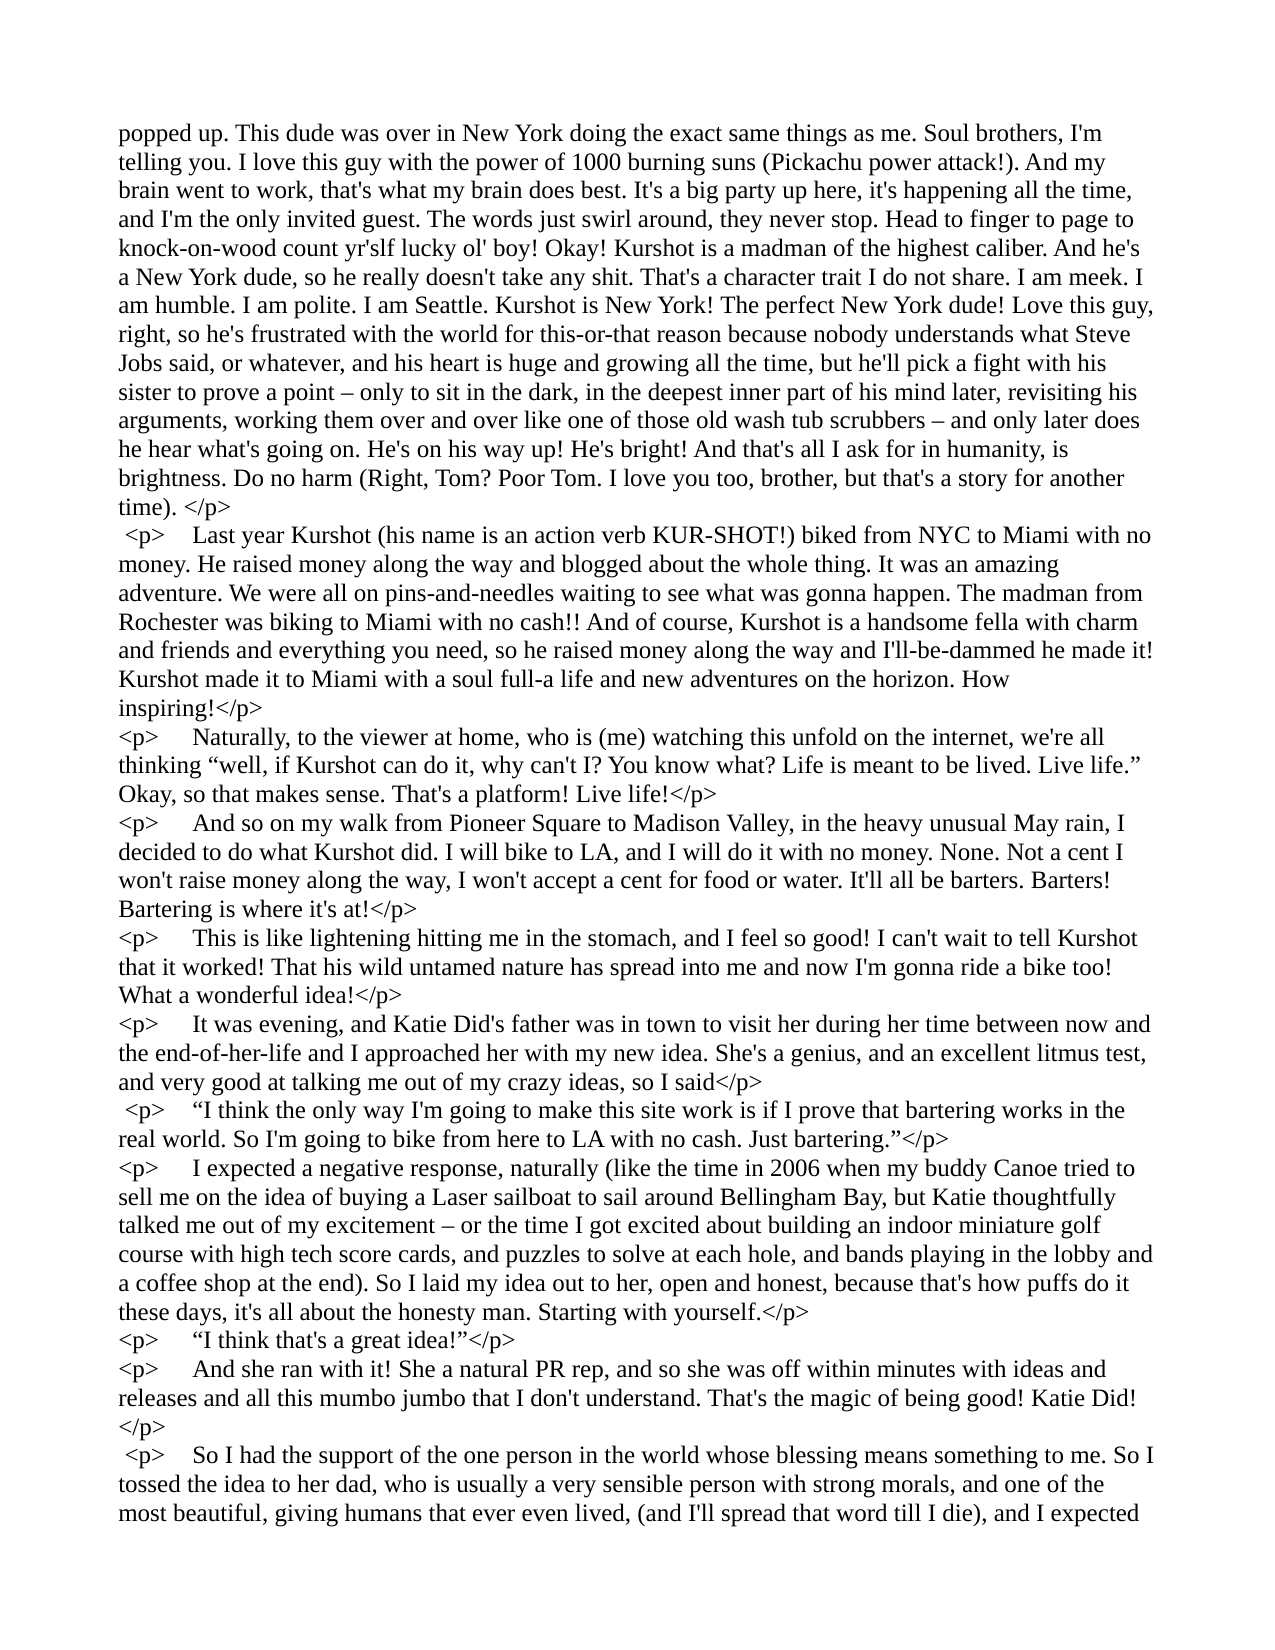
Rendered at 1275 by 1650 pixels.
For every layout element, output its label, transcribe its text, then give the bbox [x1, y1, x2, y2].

text <p> Last year Kurshot (his name is an action verb KUR-SHOT!) biked from NYC to Miami with no money. He raised money along the way and blogged about the whole thing. It was an amazing adventure. We were all on pins-and-needles waiting to see what was gonna happen. The madman from Rochester was biking to Miami with no cash!! And of course, Kurshot is a handsome fella with charm and friends and everything you need, so he raised money along the way and I'll-be-dammed he made it! Kurshot made it to Miami with a soul full-a life and new adventures on the horizon. How inspiring!</p> [118, 521, 1157, 722]
text <p> It was evening, and Katie Did's father was in town to visit her during her time between now and the end-of-her-life and I approached her with my new idea. She's a genius, and an excellent litmus test, and very good at talking me out of my crazy ideas, so I said</p> [118, 1009, 1157, 1096]
text <p> So I had the support of the one person in the world whose blessing means something to me. So I tossed the idea to her dad, who is usually a very sensible person with strong morals, and one of the most beautiful, giving humans that ever even lived, (and I'll spread that word till I die), and I expected [118, 1441, 1157, 1527]
text <p> Naturally, to the viewer at home, who is (me) watching this unfold on the internet, we're all thinking “well, if Kurshot can do it, why can't I? You know what? Life is meant to be lived. Live life.” [118, 722, 1157, 779]
text popped up. This dude was over in New York doing the exact same things as me. Soul brothers, I'm telling you. I love this guy with the power of 1000 burning suns (Pickachu power attack!). And my brain went to work, that's what my brain does best. It's a big party up here, it's happening all the time, and I'm the only invited guest. The words just swirl around, they never stop. Head to finger to page to knock-on-wood count yr'slf lucky ol' boy! Okay! Kurshot is a madman of the highest caliber. And he's a New York dude, so he really doesn't take any shit. That's a character trait I do not share. I am meek. I am humble. I am polite. I am Seattle. Kurshot is New York! The perfect New York dude! Love this guy, right, so he's frustrated with the world for this-or-that reason because nobody understands what Steve Jobs said, or whatever, and his heart is huge and growing all the time, but he'll pick a fight with his sister to prove a point – only to sit in the dark, in the deepest inner part of his mind later, revisiting his arguments, working them over and over like one of those old wash tub scrubbers – and only later does he hear what's going on. He's on his way up! He's bright! And that's all I ask for in humanity, is brightness. Do no harm (Right, Tom? Poor Tom. I love you too, brother, but that's a story for another time). </p> [118, 118, 1157, 521]
text <p> And so on my walk from Pioneer Square to Madison Valley, in the heavy unusual May rain, I decided to do what Kurshot did. I will bike to LA, and I will do it with no money. None. Not a cent I won't raise money along the way, I won't accept a cent for food or water. It'll all be barters. Barters! Bartering is where it's at!</p> [118, 808, 1157, 923]
text <p> This is like lightening hitting me in the stomach, and I feel so good! I can't wait to tell Kurshot that it worked! That his wild untamed nature has spread into me and now I'm gonna ride a bike too! What a wonderful idea!</p> [118, 923, 1157, 1009]
text <p> I expected a negative response, naturally (like the time in 2006 when my buddy Canoe tried to sell me on the idea of buying a Laser sailboat to sail around Bellingham Bay, but Katie thoughtfully talked me out of my excitement – or the time I got excited about building an indoor miniature golf course with high tech score cards, and puzzles to solve at each hole, and bands playing in the lobby and a coffee shop at the end). So I laid my idea out to her, open and honest, because that's how puffs do it these days, it's all about the honesty man. Starting with yourself.</p> [118, 1153, 1157, 1326]
text Okay, so that makes sense. That's a platform! Live life!</p> [118, 779, 1157, 808]
text <p> And she ran with it! She a natural PR rep, and so she was off within minutes with ideas and releases and all this mumbo jumbo that I don't understand. That's the magic of being good! Katie Did!</p> [118, 1354, 1157, 1441]
text <p> “I think the only way I'm going to make this site work is if I prove that bartering works in the real world. So I'm going to bike from here to LA with no cash. Just bartering.”</p> [118, 1096, 1157, 1153]
text <p> “I think that's a great idea!”</p> [118, 1326, 1157, 1354]
